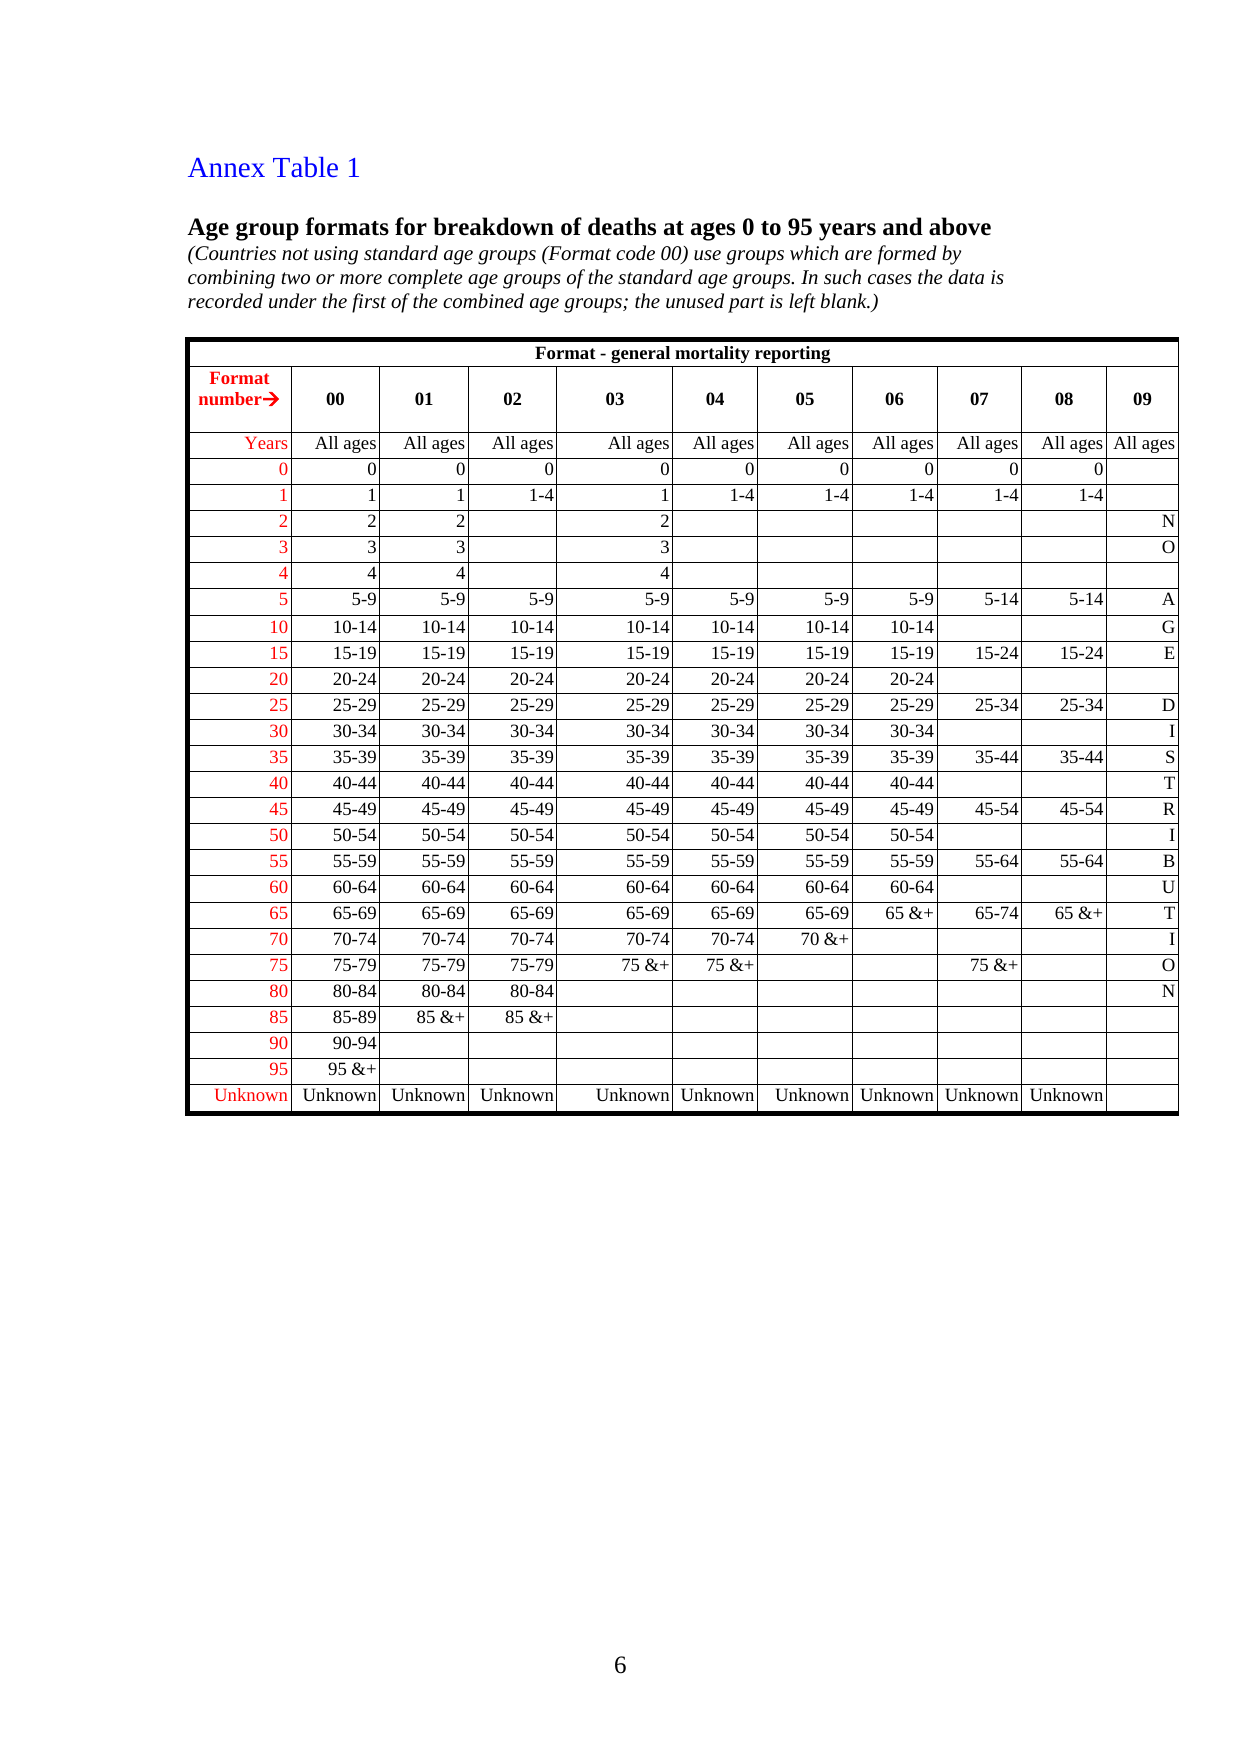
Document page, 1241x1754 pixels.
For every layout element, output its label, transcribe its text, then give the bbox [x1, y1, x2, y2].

table_cell 50-54 [469, 824, 556, 849]
table_cell 09 [1107, 367, 1178, 431]
table_cell 10-14 [380, 616, 468, 641]
table_cell 25-34 [938, 694, 1021, 719]
table_cell Unknown [758, 1085, 852, 1111]
table_cell N [1107, 981, 1178, 1006]
table_cell [380, 1059, 468, 1084]
table_cell 35-44 [938, 746, 1021, 771]
table_cell 1 [292, 485, 379, 509]
table_cell 4 [380, 563, 468, 588]
table_cell 40-44 [380, 772, 468, 797]
table_cell 30-34 [292, 720, 379, 745]
table_cell [938, 981, 1021, 1006]
table_cell 10-14 [673, 616, 757, 641]
table_cell O [1107, 955, 1178, 979]
table_cell 5-9 [853, 589, 937, 615]
table_cell 60-64 [853, 876, 937, 901]
table_cell 20-24 [469, 668, 556, 693]
table_cell [673, 1033, 757, 1058]
table_cell 55-64 [1022, 850, 1106, 875]
table_cell [1107, 1085, 1178, 1111]
table_cell [758, 1033, 852, 1058]
table_cell Unknown [673, 1085, 757, 1111]
table_cell [1022, 511, 1106, 536]
table_cell [1107, 459, 1178, 483]
table_cell 65-69 [292, 903, 379, 927]
table_cell [1022, 668, 1106, 693]
table_cell [673, 511, 757, 536]
table_cell [1022, 876, 1106, 901]
table_cell 20-24 [673, 668, 757, 693]
table_cell 5-14 [1022, 589, 1106, 615]
table_cell 55 [190, 850, 291, 875]
table_cell 40-44 [292, 772, 379, 797]
table_cell 35-39 [673, 746, 757, 771]
table_cell 95 &+ [292, 1059, 379, 1084]
table_cell [1022, 720, 1106, 745]
table_cell [1022, 1033, 1106, 1058]
table_cell 10-14 [853, 616, 937, 641]
table_cell 65 &+ [1022, 903, 1106, 927]
table_cell [938, 537, 1021, 562]
table_cell 35 [190, 746, 291, 771]
table_cell [673, 563, 757, 588]
table_cell All ages [1022, 433, 1106, 457]
table_cell 65-69 [758, 903, 852, 927]
table_cell 45-49 [673, 798, 757, 823]
table_cell 40-44 [758, 772, 852, 797]
table_cell 30-34 [380, 720, 468, 745]
table_cell 45-49 [469, 798, 556, 823]
table_cell [938, 824, 1021, 849]
table_cell 25-29 [469, 694, 556, 719]
table_cell 55-64 [938, 850, 1021, 875]
table_cell 65-69 [380, 903, 468, 927]
table_cell [853, 511, 937, 536]
table_cell 45-49 [758, 798, 852, 823]
table_cell [673, 537, 757, 562]
table_cell 15-19 [853, 642, 937, 667]
table_cell 0 [380, 459, 468, 483]
table_cell 3 [557, 537, 672, 562]
table_cell All ages [557, 433, 672, 457]
table_cell 65-69 [469, 903, 556, 927]
table_cell 50-54 [673, 824, 757, 849]
table_cell 70-74 [469, 929, 556, 953]
text Age group formats for breakdown of deaths at ages 0 to 95 years and above [187, 212, 1053, 241]
table_cell Unknown [853, 1085, 937, 1111]
table_cell [557, 1059, 672, 1084]
table_cell 06 [853, 367, 937, 431]
table_cell 25 [190, 694, 291, 719]
table_cell 35-39 [853, 746, 937, 771]
table_cell 25-29 [673, 694, 757, 719]
table_cell Unknown [190, 1085, 291, 1111]
table_cell 2 [292, 511, 379, 536]
table_cell [758, 537, 852, 562]
table_cell All ages [292, 433, 379, 457]
table_cell [1022, 1059, 1106, 1084]
table_cell 0 [938, 459, 1021, 483]
table_cell 05 [758, 367, 852, 431]
table_cell 75 [190, 955, 291, 979]
table_cell [853, 929, 937, 953]
table_cell 10 [190, 616, 291, 641]
table_cell 85 &+ [380, 1007, 468, 1032]
table_cell Unknown [292, 1085, 379, 1111]
table_cell 65-69 [557, 903, 672, 927]
table_cell [1022, 955, 1106, 979]
table_cell 55-59 [292, 850, 379, 875]
table_cell 40 [190, 772, 291, 797]
table_cell 20-24 [380, 668, 468, 693]
table_cell [938, 668, 1021, 693]
table_cell Years [190, 433, 291, 457]
table_cell 70 [190, 929, 291, 953]
table_cell 95 [190, 1059, 291, 1084]
table_cell 45-49 [557, 798, 672, 823]
table_cell 65-69 [673, 903, 757, 927]
table_cell 35-39 [380, 746, 468, 771]
table_cell 0 [292, 459, 379, 483]
table_cell [938, 720, 1021, 745]
table_cell 03 [557, 367, 672, 431]
text (Countries not using standard age groups (Format code 00) use groups which are formed by combining two or more complete age groups of the standard age groups. In such cases the data is recorded under the first of the combined age groups; the unused part is left blank.) [187, 241, 1053, 313]
table_cell [380, 1033, 468, 1058]
table_cell 30-34 [469, 720, 556, 745]
table_cell 35-39 [469, 746, 556, 771]
text Annex Table 1 [187, 150, 1053, 183]
table_cell All ages [1107, 433, 1178, 457]
table_cell [1022, 616, 1106, 641]
table_cell [673, 1059, 757, 1084]
table_cell A [1107, 589, 1178, 615]
table_cell 15-19 [673, 642, 757, 667]
table_cell 50-54 [380, 824, 468, 849]
table_cell [938, 1007, 1021, 1032]
table_cell [1022, 563, 1106, 588]
table_cell 08 [1022, 367, 1106, 431]
table_cell [1022, 537, 1106, 562]
table_cell [1107, 1033, 1178, 1058]
table_cell 3 [190, 537, 291, 562]
table_cell 45-49 [380, 798, 468, 823]
table_cell 15 [190, 642, 291, 667]
table_cell 5-9 [469, 589, 556, 615]
table_cell [557, 1033, 672, 1058]
table_cell [1022, 929, 1106, 953]
table_cell 2 [557, 511, 672, 536]
table_cell 85-89 [292, 1007, 379, 1032]
table_cell [1022, 1007, 1106, 1032]
table_cell R [1107, 798, 1178, 823]
table_cell [1107, 1007, 1178, 1032]
table_cell 60-64 [758, 876, 852, 901]
table_cell [673, 1007, 757, 1032]
table_cell 70-74 [292, 929, 379, 953]
table_cell [938, 876, 1021, 901]
table_cell 1 [190, 485, 291, 509]
table_cell 60-64 [380, 876, 468, 901]
table_cell 55-59 [853, 850, 937, 875]
table_cell [1022, 772, 1106, 797]
table_cell 35-39 [758, 746, 852, 771]
table_cell 0 [758, 459, 852, 483]
table_cell 30-34 [758, 720, 852, 745]
table_cell [758, 1059, 852, 1084]
table_cell 65 [190, 903, 291, 927]
table_cell 20-24 [557, 668, 672, 693]
table_cell 60 [190, 876, 291, 901]
table_cell 50-54 [292, 824, 379, 849]
table_cell 35-44 [1022, 746, 1106, 771]
table_cell 65-74 [938, 903, 1021, 927]
table_cell 25-29 [292, 694, 379, 719]
table_cell [1107, 1059, 1178, 1084]
table_cell 15-19 [758, 642, 852, 667]
table_cell 45-49 [292, 798, 379, 823]
table_cell 25-29 [758, 694, 852, 719]
table_cell All ages [380, 433, 468, 457]
table_cell [938, 929, 1021, 953]
table_cell [673, 981, 757, 1006]
table_cell Unknown [557, 1085, 672, 1111]
table_cell Unknown [469, 1085, 556, 1111]
table_cell 5-9 [758, 589, 852, 615]
table_cell 70-74 [673, 929, 757, 953]
table_cell 80-84 [469, 981, 556, 1006]
table_cell [853, 981, 937, 1006]
table_cell [758, 1007, 852, 1032]
table_cell 0 [190, 459, 291, 483]
table_cell D [1107, 694, 1178, 719]
table_cell 25-29 [380, 694, 468, 719]
table_cell [853, 1007, 937, 1032]
table_cell 60-64 [557, 876, 672, 901]
table_cell 1-4 [469, 485, 556, 509]
table_cell 55-59 [469, 850, 556, 875]
table_cell [1022, 981, 1106, 1006]
table_cell 75 &+ [673, 955, 757, 979]
table_cell All ages [758, 433, 852, 457]
table_cell 30 [190, 720, 291, 745]
table_cell All ages [673, 433, 757, 457]
table_cell Unknown [1022, 1085, 1106, 1111]
table_cell 0 [469, 459, 556, 483]
table_cell [853, 1059, 937, 1084]
table_cell S [1107, 746, 1178, 771]
table_cell 5-9 [557, 589, 672, 615]
table_cell 20 [190, 668, 291, 693]
table_cell 30-34 [673, 720, 757, 745]
table_cell [1022, 824, 1106, 849]
table_cell T [1107, 772, 1178, 797]
table_cell [469, 1059, 556, 1084]
table_cell 1 [557, 485, 672, 509]
table_cell 30-34 [557, 720, 672, 745]
table_cell 65 &+ [853, 903, 937, 927]
table_cell 55-59 [380, 850, 468, 875]
table_cell 80 [190, 981, 291, 1006]
table_cell [758, 955, 852, 979]
table_cell 25-29 [853, 694, 937, 719]
table_cell All ages [469, 433, 556, 457]
table_cell [469, 537, 556, 562]
table_cell 80-84 [380, 981, 468, 1006]
table_cell 85 &+ [469, 1007, 556, 1032]
table_cell 5-9 [380, 589, 468, 615]
table_cell I [1107, 720, 1178, 745]
table_cell [557, 981, 672, 1006]
table_cell 3 [292, 537, 379, 562]
table_cell 50 [190, 824, 291, 849]
table_cell 00 [292, 367, 379, 431]
table_cell [938, 511, 1021, 536]
table_cell 2 [190, 511, 291, 536]
table_cell 3 [380, 537, 468, 562]
table_cell 90-94 [292, 1033, 379, 1058]
table_cell 70-74 [557, 929, 672, 953]
table_cell T [1107, 903, 1178, 927]
table_cell 15-19 [469, 642, 556, 667]
table_cell 55-59 [557, 850, 672, 875]
table_cell 10-14 [758, 616, 852, 641]
table_cell Format number [190, 367, 291, 431]
table_cell 07 [938, 367, 1021, 431]
table_cell 0 [853, 459, 937, 483]
table_cell 10-14 [557, 616, 672, 641]
table_cell 45-54 [938, 798, 1021, 823]
table_cell 01 [380, 367, 468, 431]
table_cell 0 [673, 459, 757, 483]
table_cell [853, 537, 937, 562]
table_cell [1107, 668, 1178, 693]
table_cell I [1107, 824, 1178, 849]
table_cell 80-84 [292, 981, 379, 1006]
table_cell 45-54 [1022, 798, 1106, 823]
table_cell 75 &+ [557, 955, 672, 979]
table_cell [758, 563, 852, 588]
table_cell [853, 1033, 937, 1058]
table_cell 60-64 [469, 876, 556, 901]
table_cell 1 [380, 485, 468, 509]
table_cell 25-34 [1022, 694, 1106, 719]
table_cell [938, 563, 1021, 588]
table_cell 55-59 [758, 850, 852, 875]
table_cell 5-14 [938, 589, 1021, 615]
table_cell [469, 563, 556, 588]
table_cell 60-64 [673, 876, 757, 901]
table_cell 15-24 [1022, 642, 1106, 667]
table_cell 40-44 [853, 772, 937, 797]
table_cell 85 [190, 1007, 291, 1032]
table_cell 45-49 [853, 798, 937, 823]
table_cell [758, 981, 852, 1006]
table_cell [1107, 563, 1178, 588]
table_cell [938, 1033, 1021, 1058]
table_cell 04 [673, 367, 757, 431]
table_cell [938, 772, 1021, 797]
table_cell 45 [190, 798, 291, 823]
table_cell 70-74 [380, 929, 468, 953]
table_cell 15-19 [380, 642, 468, 667]
table_cell [758, 511, 852, 536]
table_cell 2 [380, 511, 468, 536]
table_cell 10-14 [292, 616, 379, 641]
table_cell [938, 1059, 1021, 1084]
table_cell Unknown [380, 1085, 468, 1111]
table_cell 25-29 [557, 694, 672, 719]
table_cell 20-24 [758, 668, 852, 693]
table_cell 35-39 [557, 746, 672, 771]
table_cell 1-4 [673, 485, 757, 509]
table_cell 15-19 [557, 642, 672, 667]
table_cell 4 [557, 563, 672, 588]
table_cell 75-79 [292, 955, 379, 979]
table_cell All ages [853, 433, 937, 457]
table_cell All ages [938, 433, 1021, 457]
table_cell 4 [292, 563, 379, 588]
table_cell 70 &+ [758, 929, 852, 953]
table_cell E [1107, 642, 1178, 667]
table_cell 40-44 [673, 772, 757, 797]
table_cell 1-4 [938, 485, 1021, 509]
table_cell [853, 563, 937, 588]
table_header Format - general mortality reporting [190, 342, 1178, 366]
table_cell [469, 511, 556, 536]
table_cell 5-9 [292, 589, 379, 615]
table_cell 1-4 [758, 485, 852, 509]
table_cell 50-54 [758, 824, 852, 849]
table_cell G [1107, 616, 1178, 641]
table_cell 5 [190, 589, 291, 615]
table_cell 90 [190, 1033, 291, 1058]
table_cell [469, 1033, 556, 1058]
table_cell 20-24 [292, 668, 379, 693]
table_cell 30-34 [853, 720, 937, 745]
table_cell 40-44 [469, 772, 556, 797]
table_cell O [1107, 537, 1178, 562]
table_cell 75 &+ [938, 955, 1021, 979]
table_cell 4 [190, 563, 291, 588]
table_cell 02 [469, 367, 556, 431]
table_cell I [1107, 929, 1178, 953]
table_cell 10-14 [469, 616, 556, 641]
table_cell 75-79 [469, 955, 556, 979]
table_cell 40-44 [557, 772, 672, 797]
table_cell 15-19 [292, 642, 379, 667]
table_cell U [1107, 876, 1178, 901]
table_cell 1-4 [1022, 485, 1106, 509]
table_cell 35-39 [292, 746, 379, 771]
table_cell 75-79 [380, 955, 468, 979]
table_cell 50-54 [853, 824, 937, 849]
table_cell N [1107, 511, 1178, 536]
table_cell Unknown [938, 1085, 1021, 1111]
table_cell 1-4 [853, 485, 937, 509]
table_cell 20-24 [853, 668, 937, 693]
table_cell 50-54 [557, 824, 672, 849]
table_cell [853, 955, 937, 979]
table_cell 60-64 [292, 876, 379, 901]
table_cell 15-24 [938, 642, 1021, 667]
table_cell [1107, 485, 1178, 509]
table_cell [557, 1007, 672, 1032]
table_cell [938, 616, 1021, 641]
table_cell 0 [1022, 459, 1106, 483]
table_cell 5-9 [673, 589, 757, 615]
table_cell 0 [557, 459, 672, 483]
table_cell 55-59 [673, 850, 757, 875]
table_cell B [1107, 850, 1178, 875]
